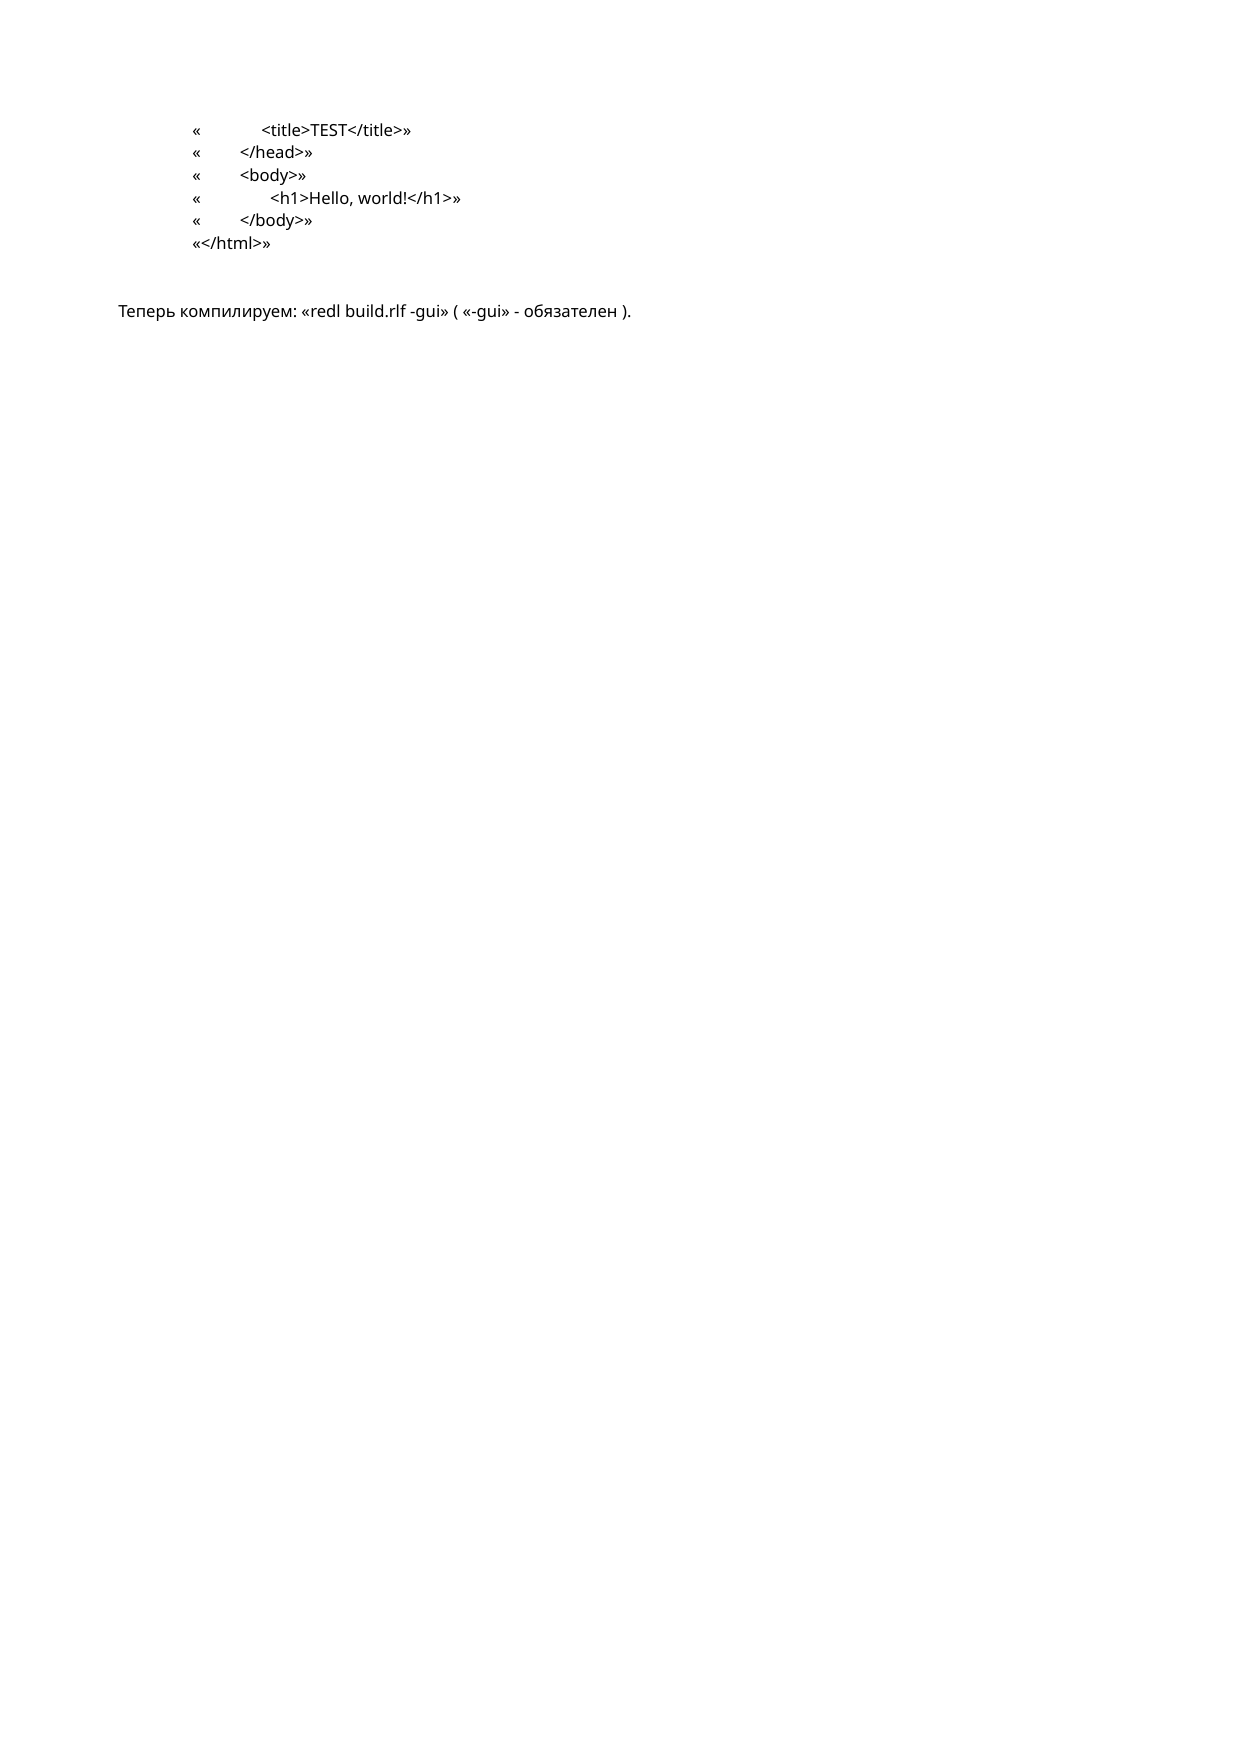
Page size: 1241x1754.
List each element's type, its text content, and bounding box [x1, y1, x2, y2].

text Теперь компилируем: «redl build.rlf -gui» ( «-gui» - обязателен ). [118, 300, 1122, 322]
text « </body>» [118, 209, 1122, 232]
text « <h1>Hello, world!</h1>» [118, 186, 1122, 209]
text « <body>» [118, 163, 1122, 186]
text « </head>» [118, 141, 1122, 163]
text «</html>» [118, 232, 1122, 254]
text « <title>TEST</title>» [118, 118, 1122, 141]
